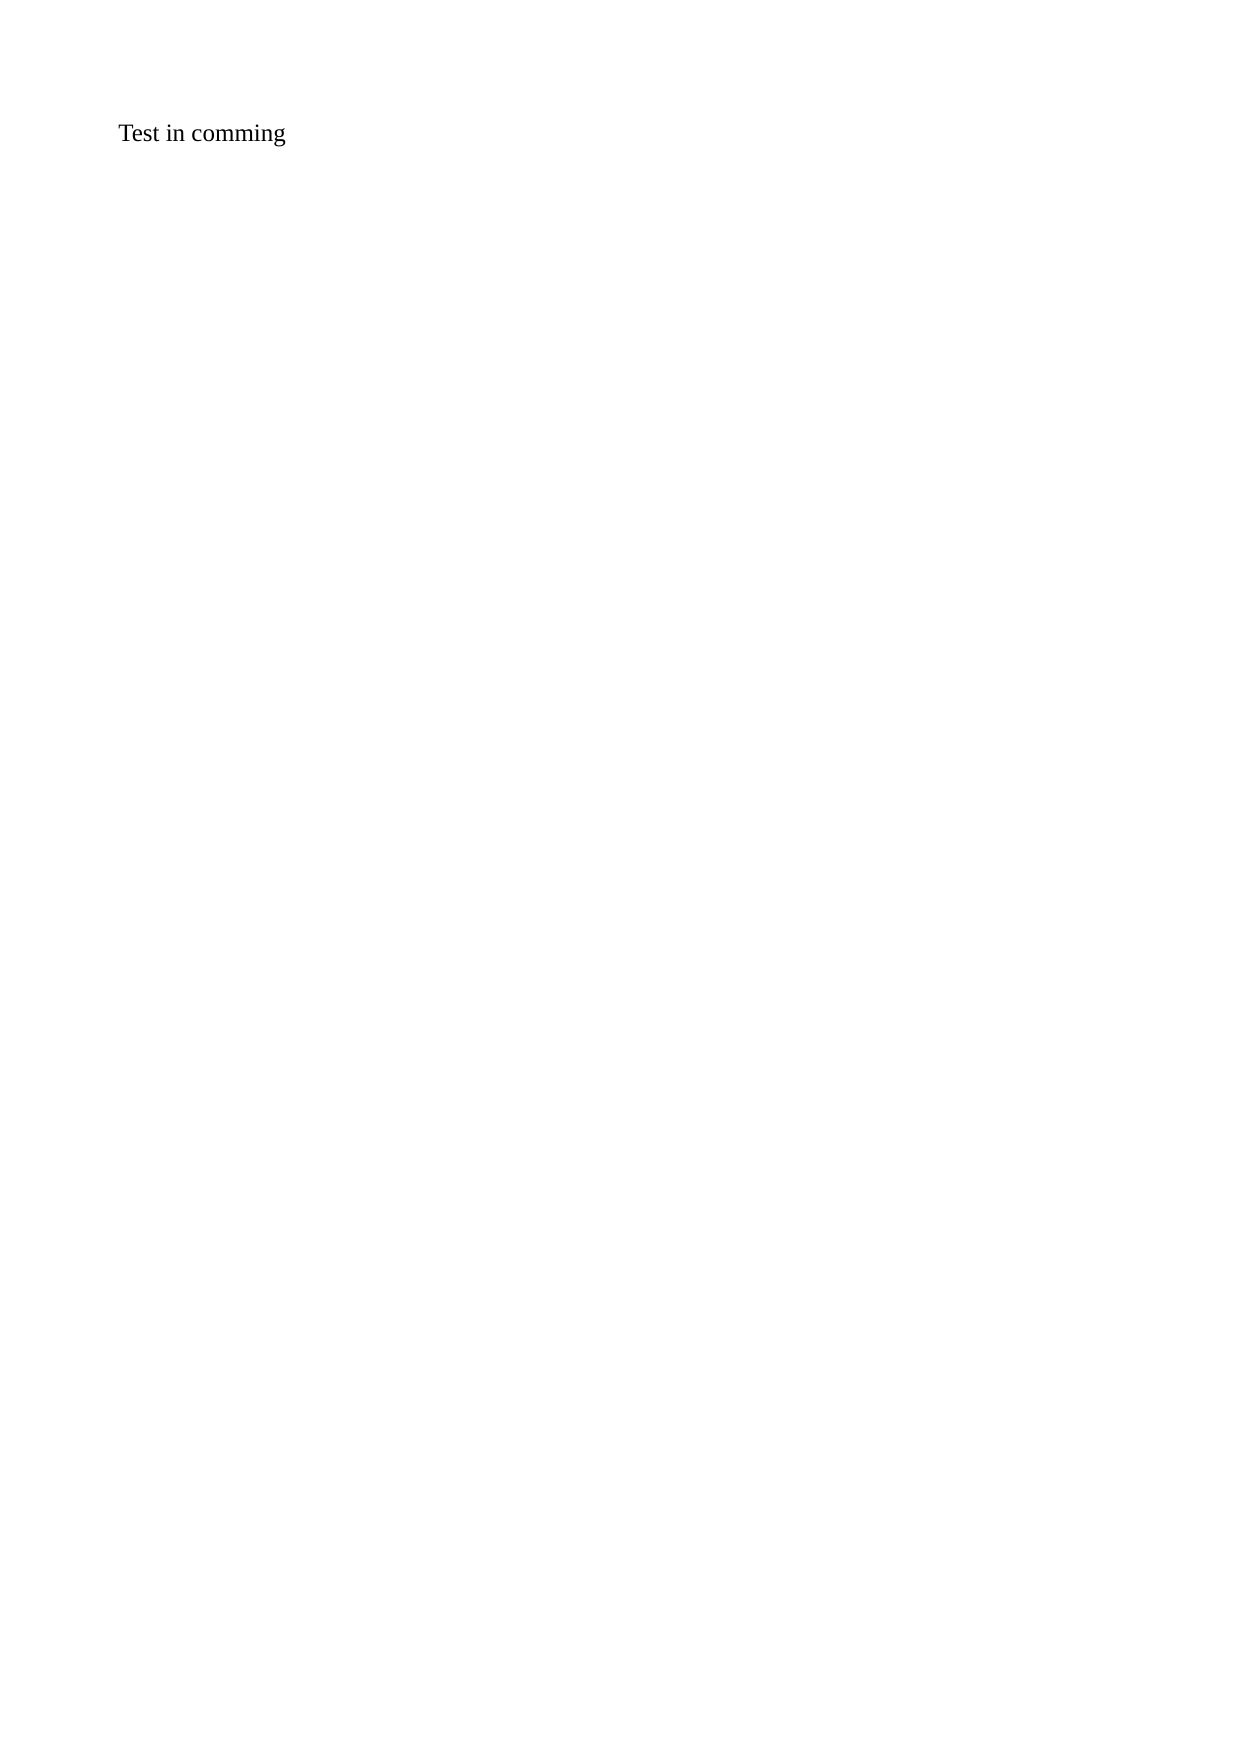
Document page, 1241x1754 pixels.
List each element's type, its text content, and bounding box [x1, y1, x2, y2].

text Test in comming [118, 118, 1122, 147]
